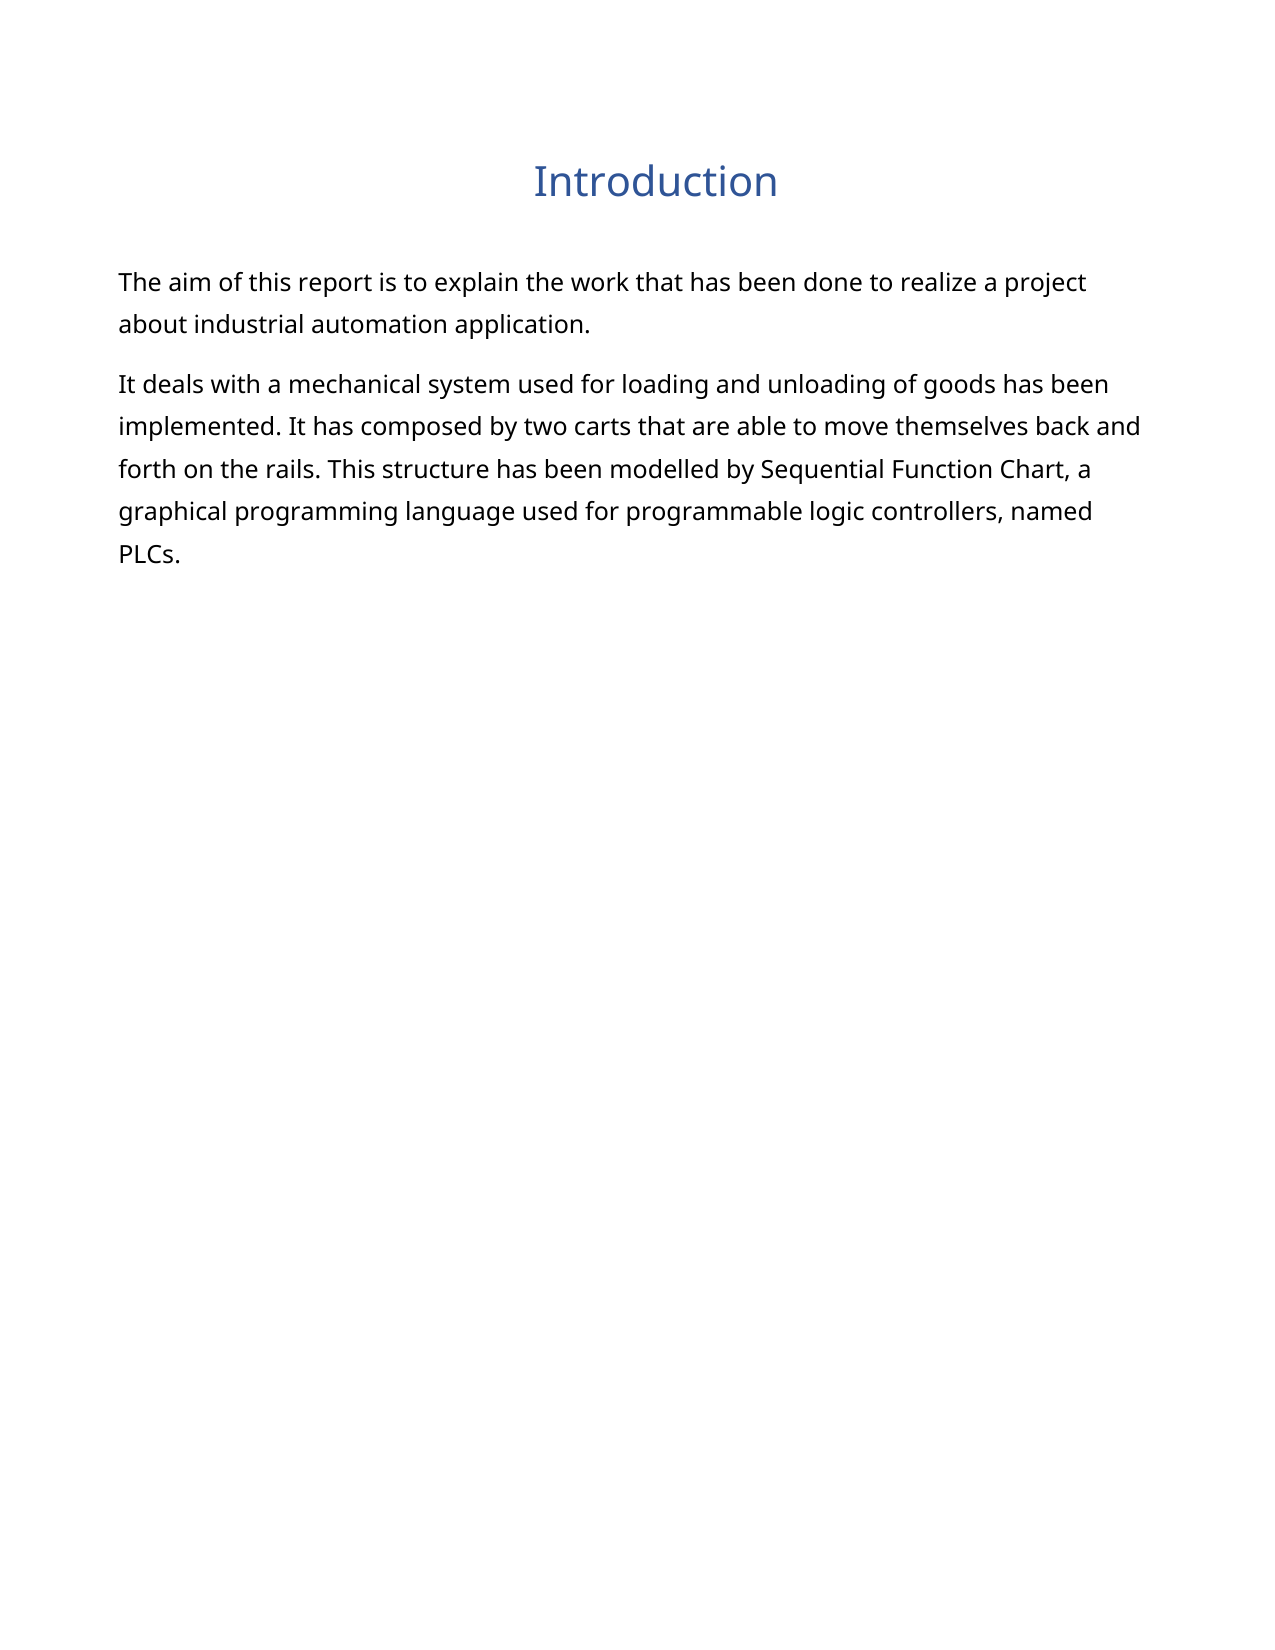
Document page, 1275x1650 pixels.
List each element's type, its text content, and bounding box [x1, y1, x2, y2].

text The aim of this report is to explain the work that has been done to realize a project about industrial automation application. [118, 264, 1157, 341]
text It deals with a mechanical system used for loading and unloading of goods has been implemented. It has composed by two carts that are able to move themselves back and forth on the rails. This structure has been modelled by Sequential Function Chart, a graphical programming language used for programmable logic controllers, named PLCs. [118, 366, 1157, 570]
subtitle Introduction [155, 151, 1157, 208]
